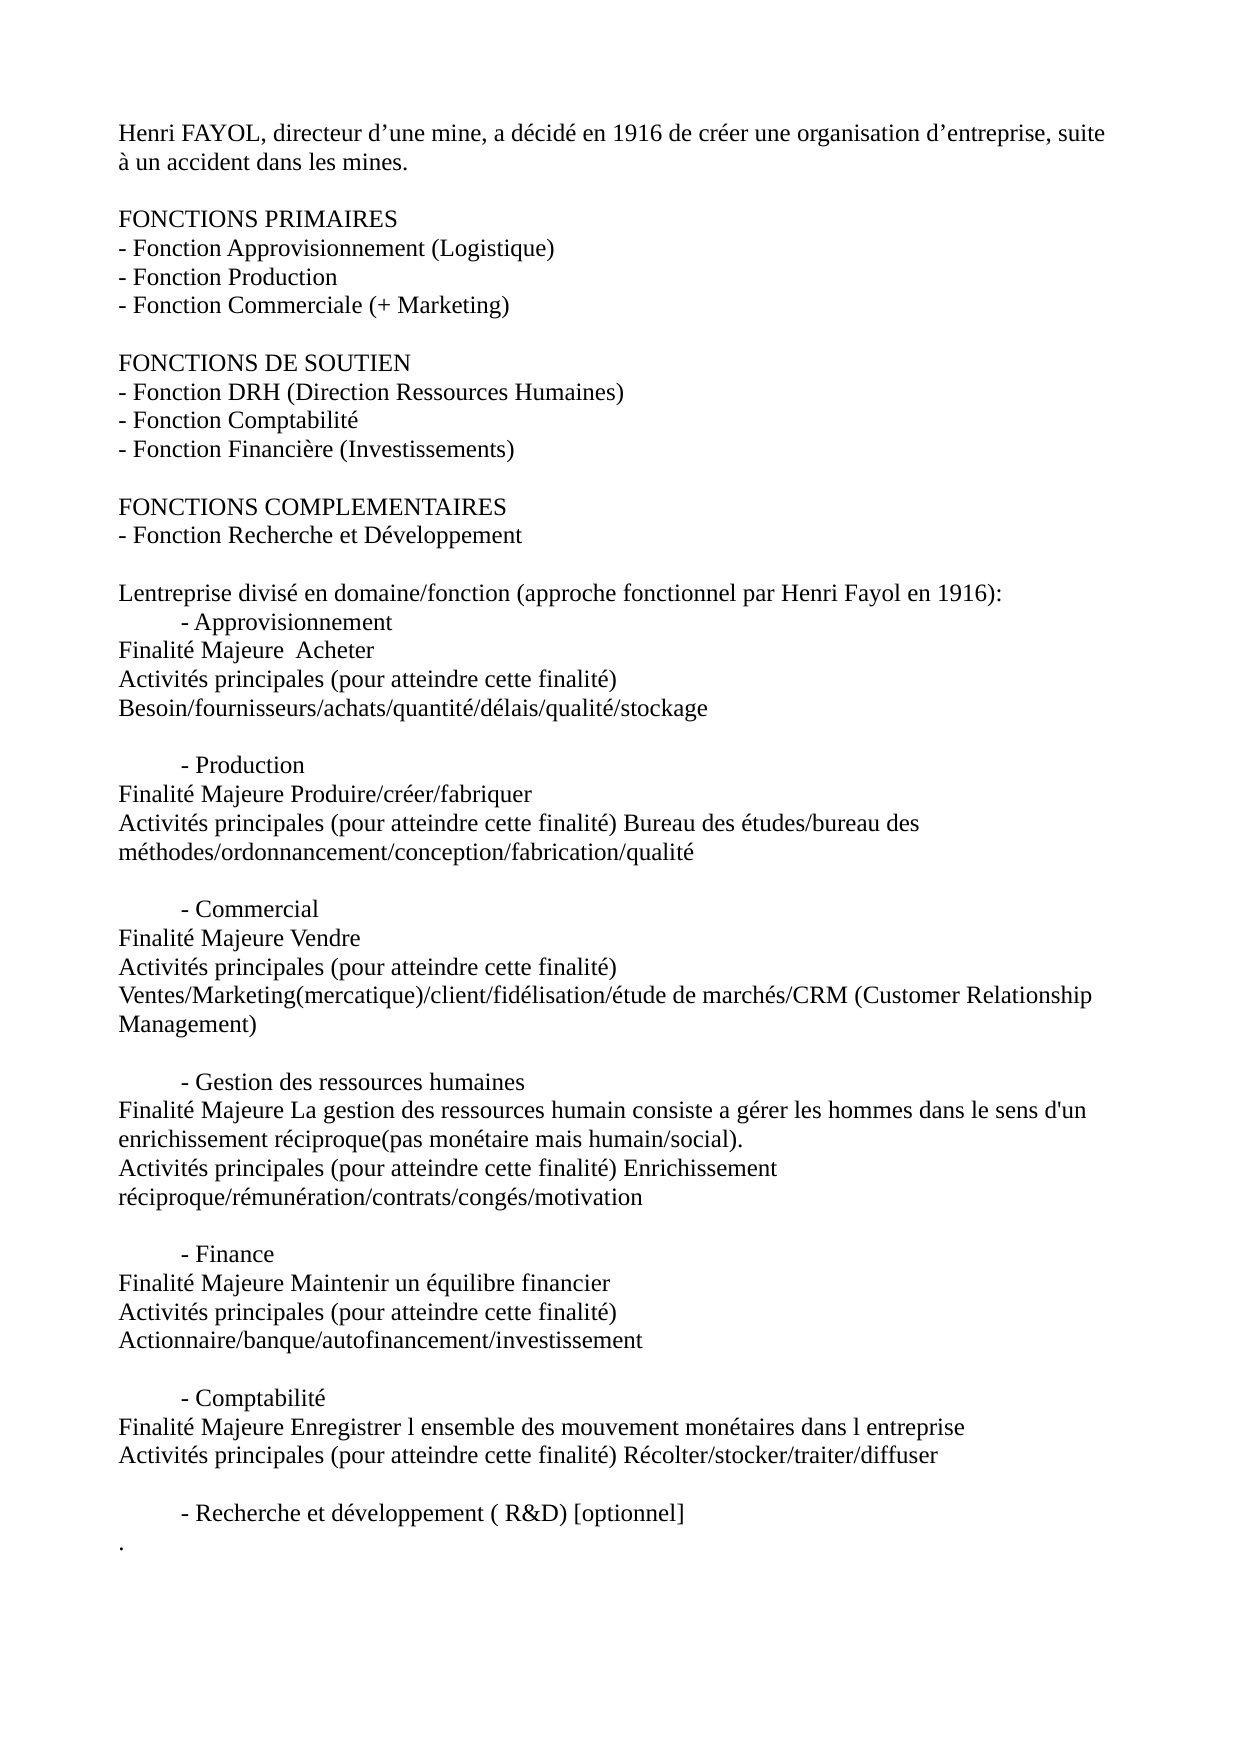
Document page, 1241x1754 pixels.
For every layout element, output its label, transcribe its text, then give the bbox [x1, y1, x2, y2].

text - Approvisionnement [118, 607, 1122, 636]
text - Commercial [118, 894, 1122, 923]
text Activités principales (pour atteindre cette finalité) Actionnaire/banque/autofinancement/investissement [118, 1297, 1122, 1354]
text - Finance [118, 1239, 1122, 1268]
text - Fonction DRH (Direction Ressources Humaines) [118, 377, 1122, 406]
text Activités principales (pour atteindre cette finalité) Enrichissement réciproque/rémunération/contrats/congés/motivation [118, 1153, 1122, 1211]
text - Fonction Recherche et Développement [118, 521, 1122, 549]
text - Fonction Commerciale (+ Marketing) [118, 291, 1122, 319]
text - Gestion des ressources humaines [118, 1067, 1122, 1096]
text FONCTIONS DE SOUTIEN [118, 348, 1122, 377]
text - Production [118, 751, 1122, 779]
text Finalité Majeure Produire/créer/fabriquer [118, 779, 1122, 808]
text - Recherche et développement ( R&D) [optionnel] [118, 1498, 1122, 1527]
text - Fonction Approvisionnement (Logistique) [118, 233, 1122, 262]
text - Fonction Production [118, 262, 1122, 291]
text Activités principales (pour atteindre cette finalité) Besoin/fournisseurs/achats/quantité/délais/qualité/stockage [118, 664, 1122, 722]
text Activités principales (pour atteindre cette finalité) Bureau des études/bureau des méthodes/ordonnancement/conception/fabrication/qualité [118, 808, 1122, 866]
text - Fonction Comptabilité [118, 406, 1122, 434]
text Henri FAYOL, directeur d’une mine, a décidé en 1916 de créer une organisation d’entreprise, suite à un accident dans les mines. [118, 118, 1122, 176]
text Activités principales (pour atteindre cette finalité) Récolter/stocker/traiter/diffuser [118, 1441, 1122, 1469]
text Finalité Majeure Vendre [118, 923, 1122, 952]
text - Comptabilité [118, 1383, 1122, 1412]
text FONCTIONS PRIMAIRES [118, 204, 1122, 233]
text - Fonction Financière (Investissements) [118, 434, 1122, 463]
text Finalité Majeure Acheter [118, 636, 1122, 664]
text Finalité Majeure Maintenir un équilibre financier [118, 1268, 1122, 1297]
text Finalité Majeure Enregistrer l ensemble des mouvement monétaires dans l entreprise [118, 1412, 1122, 1441]
text Activités principales (pour atteindre cette finalité) Ventes/Marketing(mercatique)/client/fidélisation/étude de marchés/CRM (Customer Relationship Management) [118, 952, 1122, 1038]
text FONCTIONS COMPLEMENTAIRES [118, 492, 1122, 521]
text Lentreprise divisé en domaine/fonction (approche fonctionnel par Henri Fayol en 1916): [118, 578, 1122, 607]
text Finalité Majeure La gestion des ressources humain consiste a gérer les hommes dans le sens d'un enrichissement réciproque(pas monétaire mais humain/social). [118, 1096, 1122, 1153]
text . [118, 1527, 1122, 1556]
